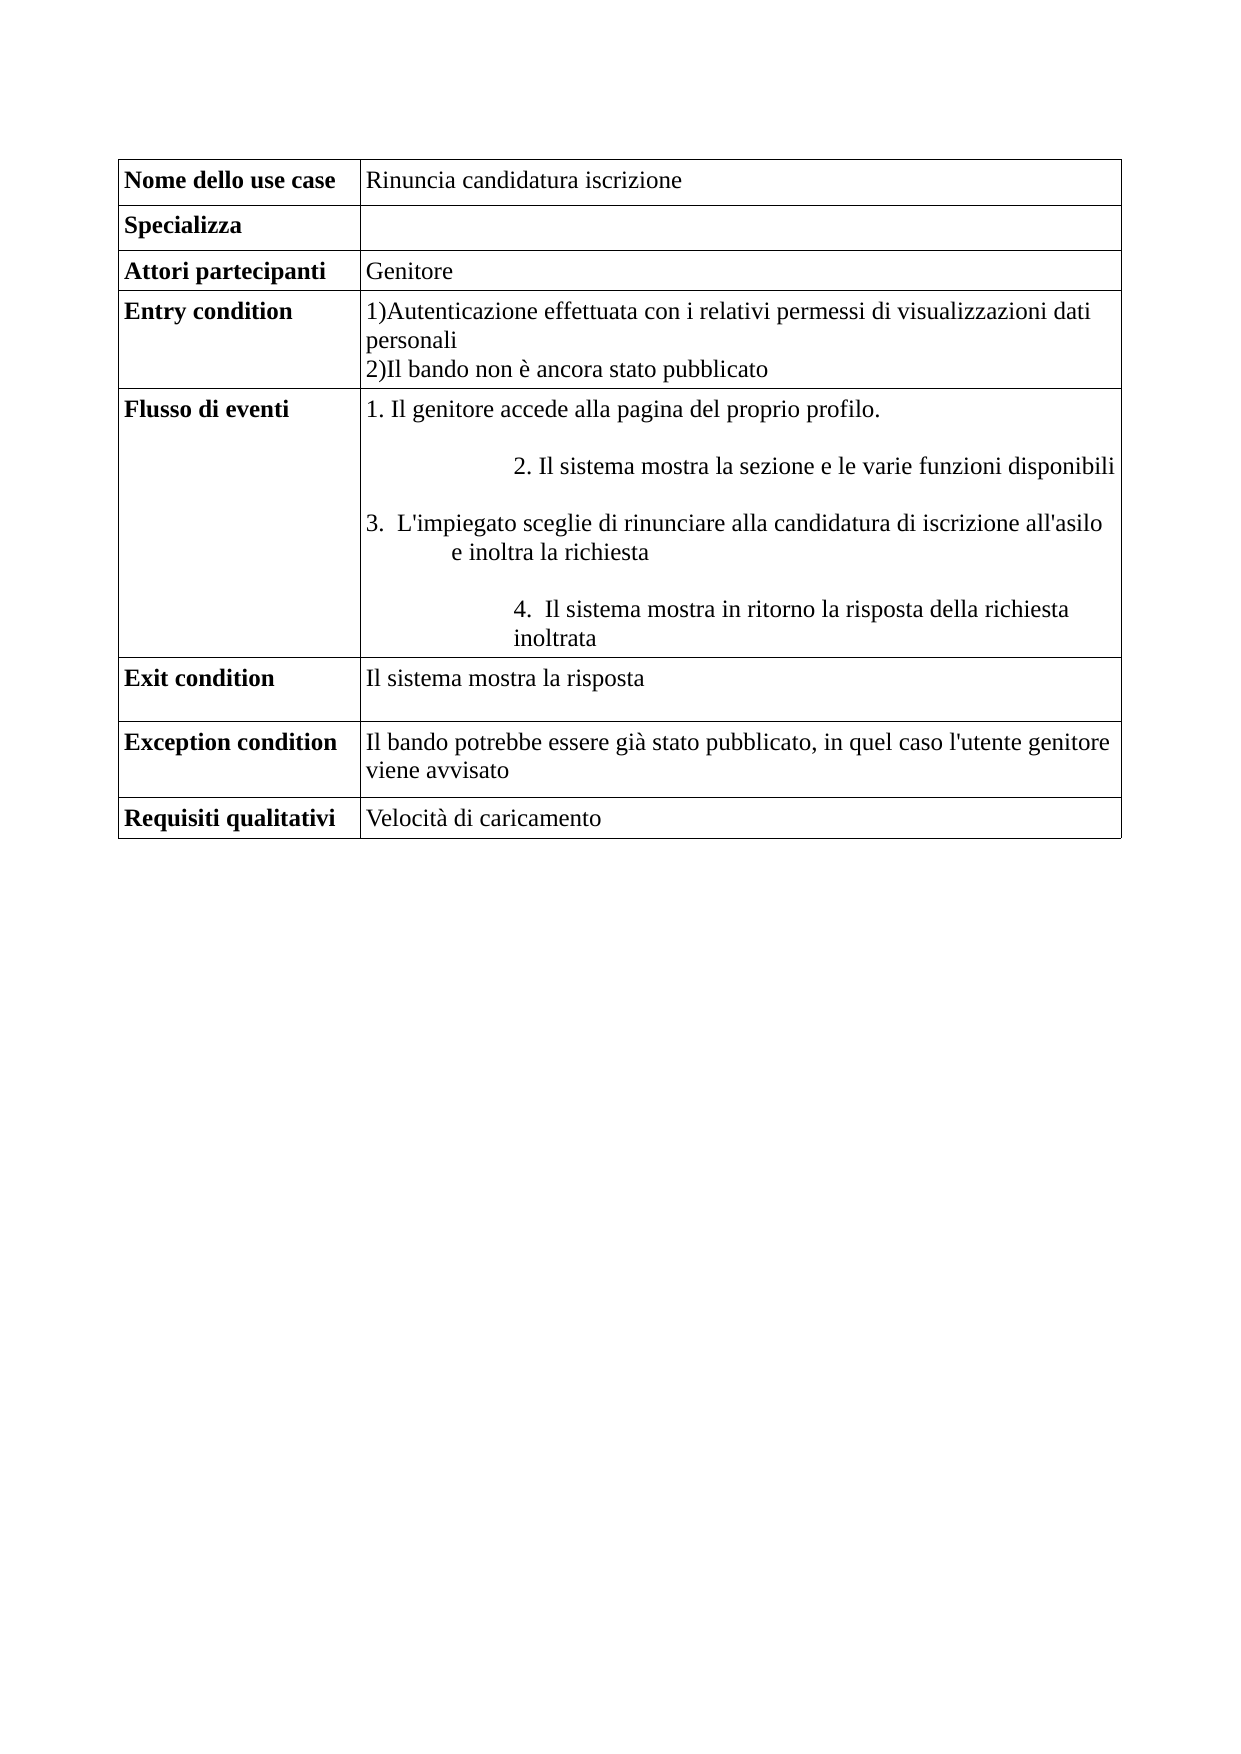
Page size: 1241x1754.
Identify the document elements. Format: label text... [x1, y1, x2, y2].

table_cell Entry condition [119, 291, 360, 388]
table_cell Genitore [361, 251, 1121, 290]
table_cell 1)Autenticazione effettuata con i relativi permessi di visualizzazioni dati personali 2)Il bando non è ancora stato pubblicato [361, 291, 1121, 388]
table_cell Requisiti qualitativi [119, 798, 360, 838]
table_cell [361, 206, 1121, 250]
table_cell Il bando potrebbe essere già stato pubblicato, in quel caso l'utente genitore viene avvisato [361, 722, 1121, 797]
table_cell Specializza [119, 206, 360, 250]
table_header Nome dello use case [119, 160, 360, 205]
table_header Rinuncia candidatura iscrizione [361, 160, 1121, 205]
table_cell Attori partecipanti [119, 251, 360, 290]
table_cell Exit condition [119, 658, 360, 721]
table_cell Velocità di caricamento [361, 798, 1121, 838]
table_cell Flusso di eventi [119, 389, 360, 657]
table_cell Exception condition [119, 722, 360, 797]
table_cell Il genitore accede alla pagina del proprio profilo. Il sistema mostra la sezione e le varie funzioni disponibili L'impiegato sceglie di rinunciare alla candidatura di iscrizione all'asilo e inoltra la richiesta Il sistema mostra in ritorno la risposta della richiesta inoltrata [361, 389, 1121, 657]
table_cell Il sistema mostra la risposta [361, 658, 1121, 721]
